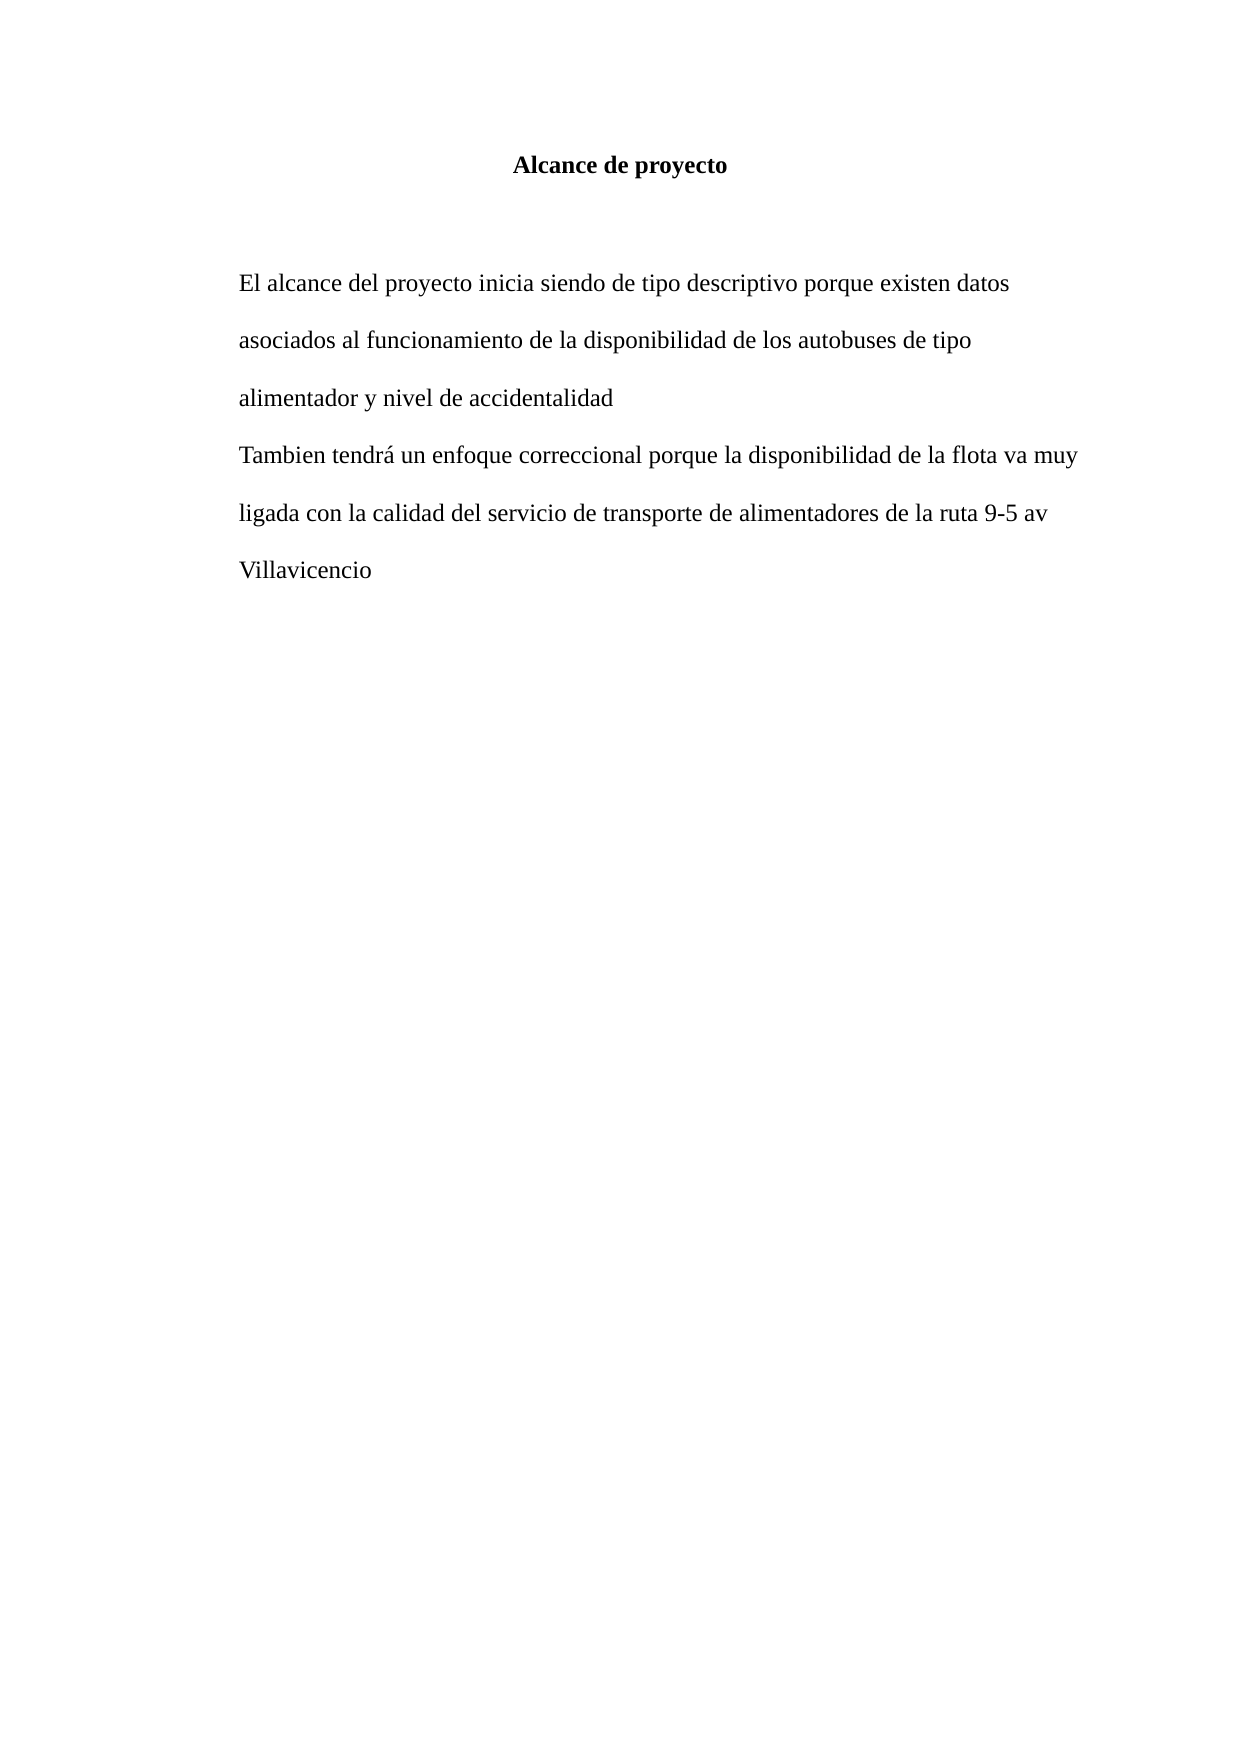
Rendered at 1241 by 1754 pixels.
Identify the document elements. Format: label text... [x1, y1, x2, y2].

subtitle Alcance de proyecto [150, 150, 1090, 179]
text El alcance del proyecto inicia siendo de tipo descriptivo porque existen datos asociados al funcionamiento de la disponibilidad de los autobuses de tipo alimentador y nivel de accidentalidad [238, 268, 1090, 411]
text Tambien tendrá un enfoque correccional porque la disponibilidad de la flota va muy ligada con la calidad del servicio de transporte de alimentadores de la ruta 9-5 av Villavicencio [238, 440, 1090, 584]
